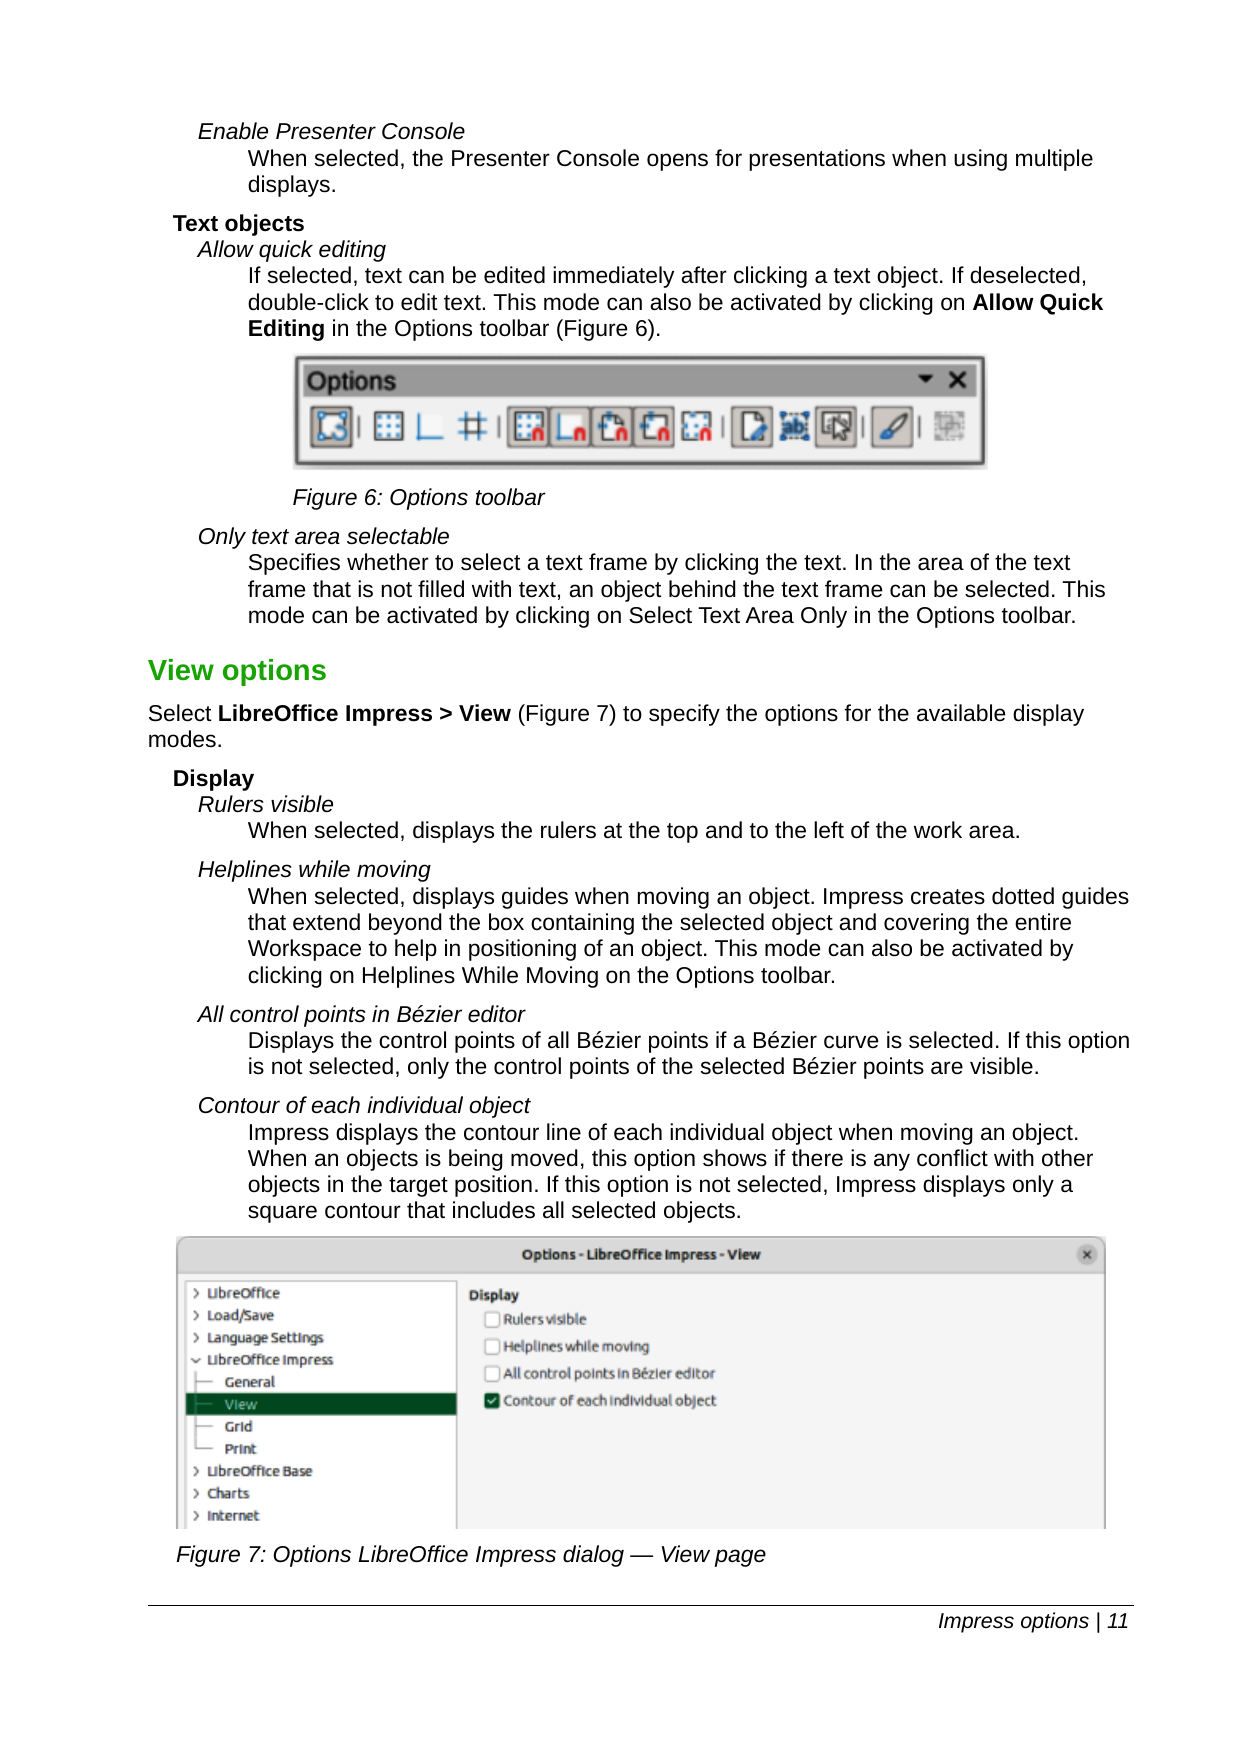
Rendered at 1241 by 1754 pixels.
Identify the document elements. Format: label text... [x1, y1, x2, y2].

text All control points in Bézier editor [198, 1001, 1134, 1027]
text Contour of each individual object [198, 1092, 1134, 1118]
text When selected, the Presenter Console opens for presentations when using multiple displays. [248, 144, 1134, 197]
text Figure 6: Options toolbar [292, 484, 989, 511]
subtitle View options [148, 653, 1134, 687]
text Allow quick editing [198, 236, 1134, 262]
text Select LibreOffice Impress > View (Figure 7) to specify the options for the available display modes. [148, 699, 1134, 752]
text Text objects [173, 210, 1134, 236]
text Enable Presenter Console [198, 118, 1134, 144]
text Figure 7: Options LibreOffice Impress dialog — View page [176, 1541, 1106, 1567]
picture [292, 353, 990, 472]
text If selected, text can be edited immediately after clicking a text object. If deselected, double-click to edit text. This mode can also be activated by clicking on Allow Quick Editing in the Options toolbar (Figure 6). [248, 262, 1134, 341]
text Impress displays the contour line of each individual object when moving an object. When an objects is being moved, this option shows if there is any conflict with other objects in the target position. If this option is not selected, Impress displays only a square contour that includes all selected objects. [248, 1118, 1134, 1224]
text Only text area selectable [198, 523, 1134, 549]
text Helplines while moving [198, 856, 1134, 883]
text Rulers visible [198, 791, 1134, 817]
text When selected, displays the rulers at the top and to the left of the work area. [248, 817, 1134, 844]
text Display [173, 765, 1134, 791]
text Specifies whether to select a text frame by clicking the text. In the area of the text frame that is not filled with text, an object behind the text frame can be selected. This mode can be activated by clicking on Select Text Area Only in the Options toolbar. [248, 549, 1134, 628]
text Displays the control points of all Bézier points if a Bézier curve is selected. If this option is not selected, only the control points of the selected Bézier points are visible. [248, 1027, 1134, 1079]
picture [175, 1236, 1106, 1529]
text When selected, displays guides when moving an object. Impress creates dotted guides that extend beyond the box containing the selected object and covering the entire Workspace to help in positioning of an object. This mode can also be activated by clicking on Helplines While Moving on the Options toolbar. [248, 883, 1134, 988]
